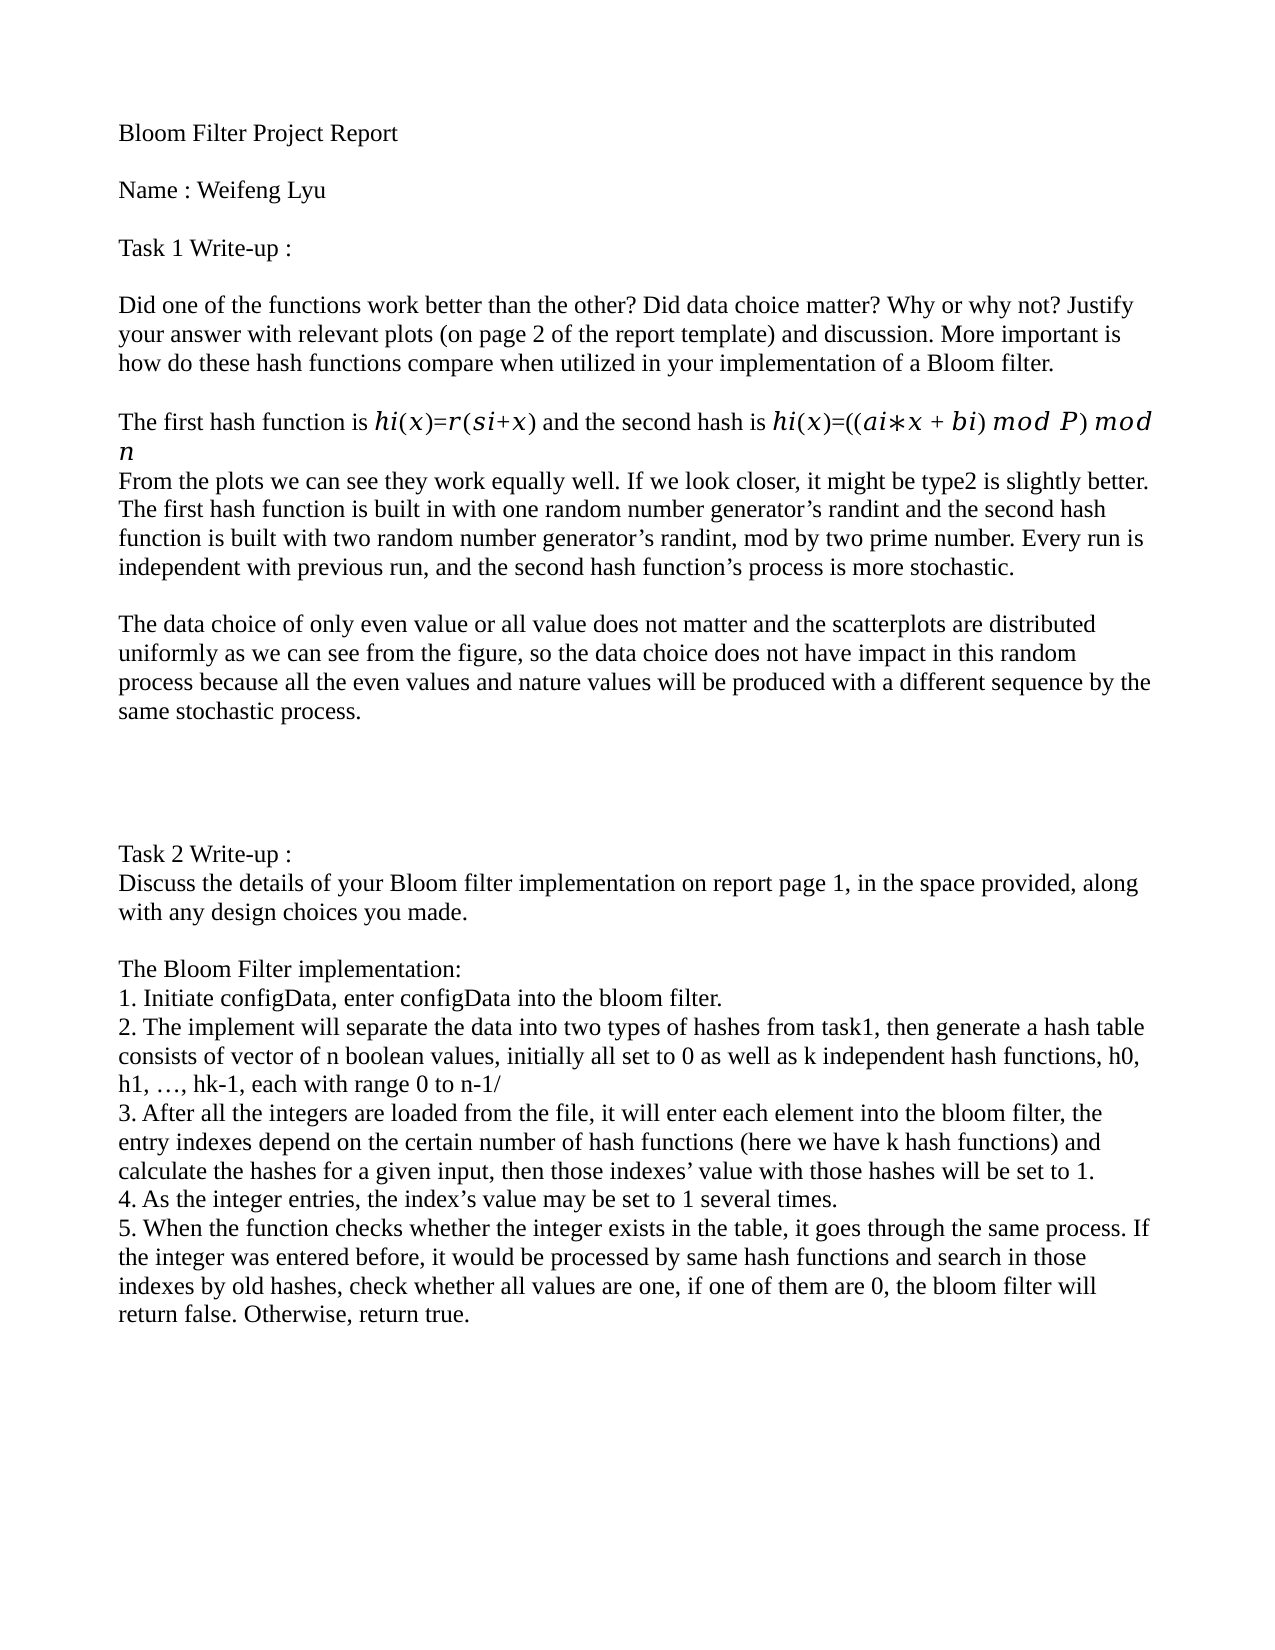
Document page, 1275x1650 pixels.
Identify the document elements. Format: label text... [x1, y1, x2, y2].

text Did one of the functions work better than the other? Did data choice matter? Why or why not? Justify your answer with relevant plots (on page 2 of the report template) and discussion. More important is how do these hash functions compare when utilized in your implementation of a Bloom filter. [118, 291, 1157, 377]
text The Bloom Filter implementation: [118, 954, 1157, 983]
text Bloom Filter Project Report [118, 118, 1157, 176]
text Task 1 Write-up : [118, 233, 1157, 262]
text The first hash function is ℎ𝑖(𝑥)=𝑟(𝑠𝑖+𝑥) and the second hash is ℎ𝑖(𝑥)=((𝑎𝑖∗𝑥 + 𝑏𝑖) 𝑚𝑜𝑑 𝑃) 𝑚𝑜𝑑 𝑛 [118, 406, 1157, 466]
text Discuss the details of your Bloom filter implementation on report page 1, in the space provided, along with any design choices you made. [118, 868, 1157, 926]
text 4. As the integer entries, the index’s value may be set to 1 several times. [118, 1184, 1157, 1213]
text Task 2 Write-up : [118, 839, 1157, 868]
text Name : Weifeng Lyu [118, 176, 1157, 204]
text 1. Initiate configData, enter configData into the bloom filter. [118, 983, 1157, 1012]
text 5. When the function checks whether the integer exists in the table, it goes through the same process. If the integer was entered before, it would be processed by same hash functions and search in those indexes by old hashes, check whether all values are one, if one of them are 0, the bloom filter will return false. Otherwise, return true. [118, 1213, 1157, 1328]
text 3. After all the integers are loaded from the file, it will enter each element into the bloom filter, the entry indexes depend on the certain number of hash functions (here we have k hash functions) and calculate the hashes for a given input, then those indexes’ value with those hashes will be set to 1. [118, 1098, 1157, 1184]
text The data choice of only even value or all value does not matter and the scatterplots are distributed uniformly as we can see from the figure, so the data choice does not have impact in this random process because all the even values and nature values will be produced with a different sequence by the same stochastic process. [118, 609, 1157, 724]
text From the plots we can see they work equally well. If we look closer, it might be type2 is slightly better. The first hash function is built in with one random number generator’s randint and the second hash function is built with two random number generator’s randint, mod by two prime number. Every run is independent with previous run, and the second hash function’s process is more stochastic. [118, 466, 1157, 581]
text 2. The implement will separate the data into two types of hashes from task1, then generate a hash table consists of vector of n boolean values, initially all set to 0 as well as k independent hash functions, h0, h1, …, hk-1, each with range 0 to n-1/ [118, 1012, 1157, 1098]
